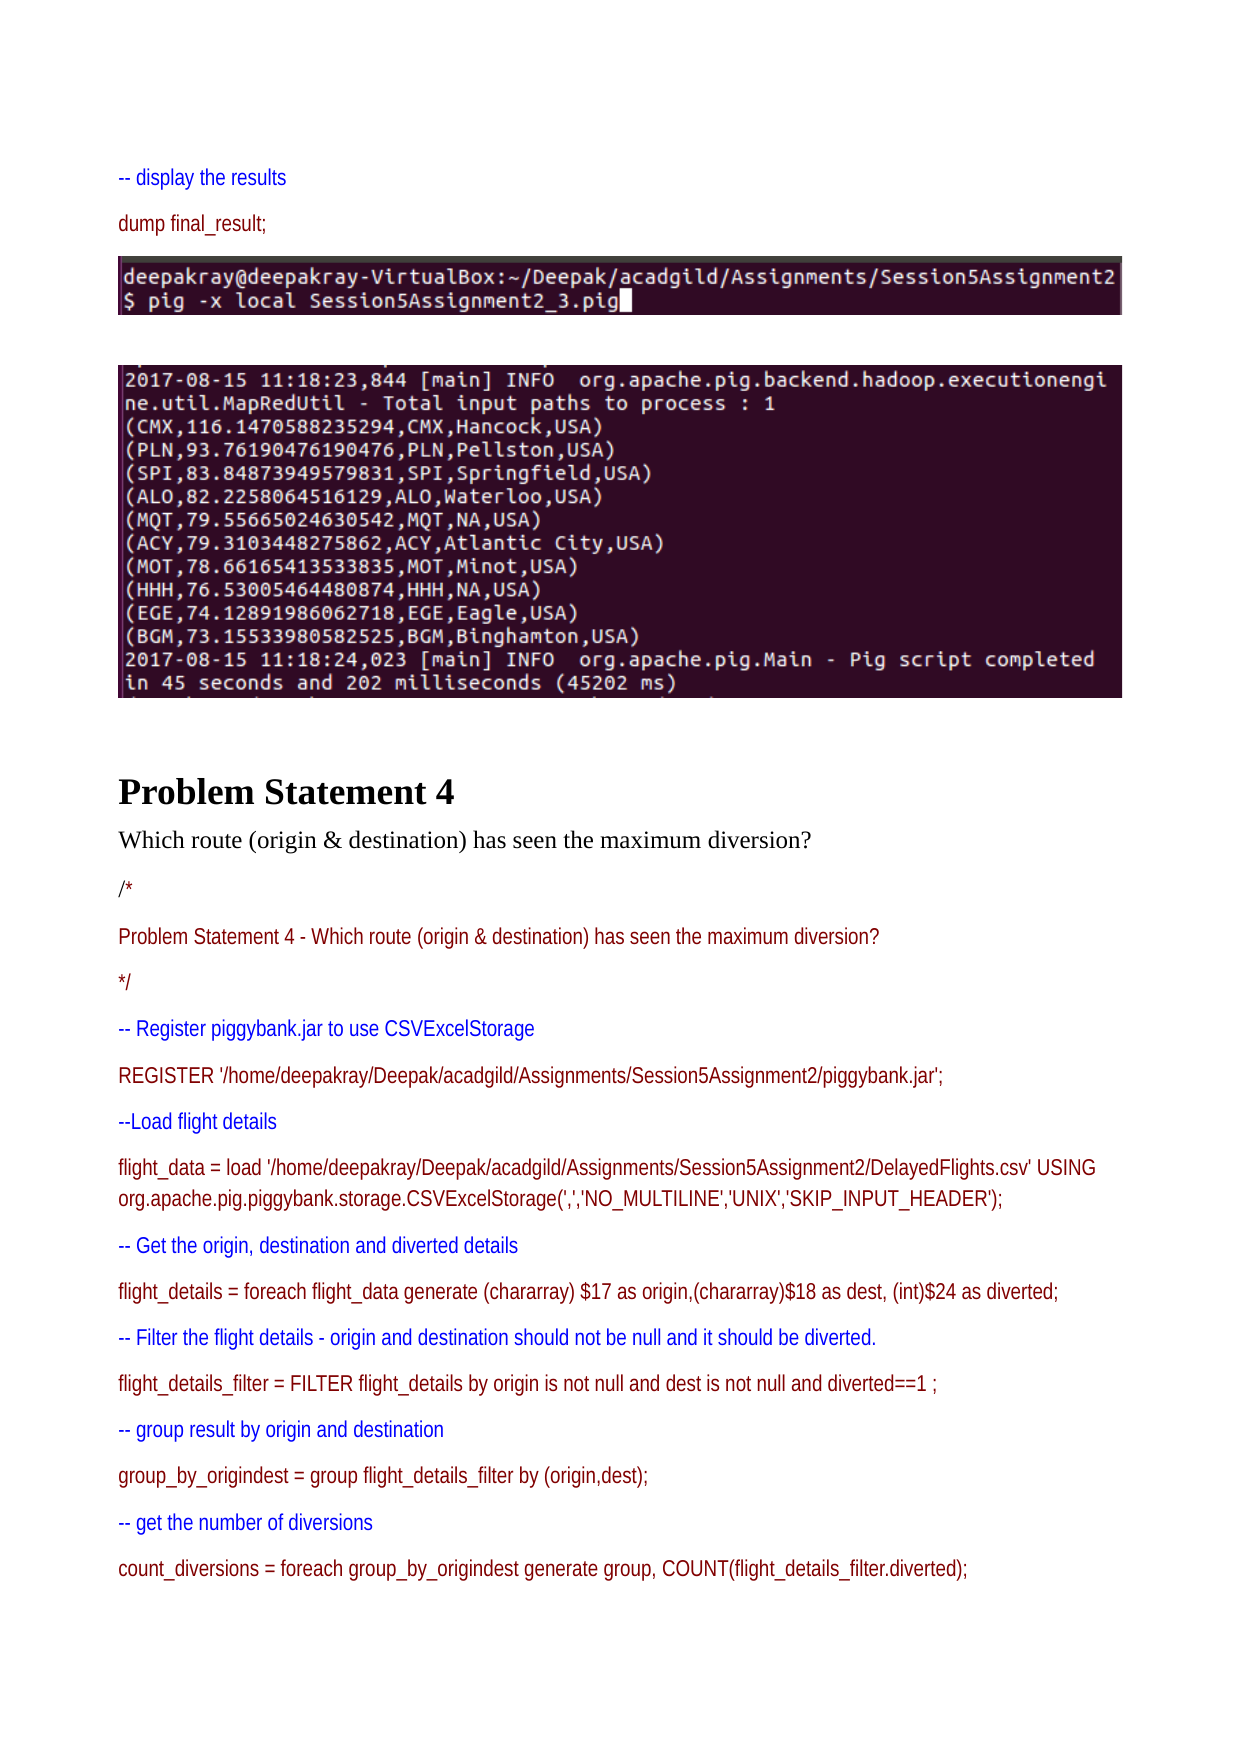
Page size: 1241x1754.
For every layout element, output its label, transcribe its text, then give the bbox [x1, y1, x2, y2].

picture [118, 256, 1123, 315]
text flight_details = foreach flight_data generate (chararray) $17 as origin,(chararray)$18 as dest, (int)$24 as diverted; [118, 1278, 1122, 1304]
text Problem Statement 4 - Which route (origin & destination) has seen the maximum diversion? [118, 923, 1122, 949]
subtitle Problem Statement 4 [118, 769, 1122, 812]
picture [118, 365, 1123, 698]
text flight_details_filter = FILTER flight_details by origin is not null and dest is not null and diverted==1 ; [118, 1370, 1122, 1396]
text /* [118, 874, 1122, 903]
text dump final_result; [118, 210, 1122, 237]
text -- display the results [118, 164, 1122, 191]
text Which route (origin & destination) has seen the maximum diversion? [118, 825, 1122, 854]
text */ [118, 969, 1122, 996]
text -- Get the origin, destination and diverted details [118, 1232, 1122, 1258]
text -- group result by origin and destination [118, 1416, 1122, 1442]
text --Load flight details [118, 1108, 1122, 1134]
text group_by_origindest = group flight_details_filter by (origin,dest); [118, 1462, 1122, 1489]
text flight_data = load '/home/deepakray/Deepak/acadgild/Assignments/Session5Assignment2/DelayedFlights.csv' USING org.apache.pig.piggybank.storage.CSVExcelStorage(',','NO_MULTILINE','UNIX','SKIP_INPUT_HEADER'); [118, 1154, 1122, 1212]
text -- Filter the flight details - origin and destination should not be null and it should be diverted. [118, 1324, 1122, 1350]
text -- get the number of diversions [118, 1508, 1122, 1535]
text REGISTER '/home/deepakray/Deepak/acadgild/Assignments/Session5Assignment2/piggybank.jar'; [118, 1062, 1122, 1088]
text -- Register piggybank.jar to use CSVExcelStorage [118, 1015, 1122, 1042]
text count_diversions = foreach group_by_origindest generate group, COUNT(flight_details_filter.diverted); [118, 1554, 1122, 1581]
